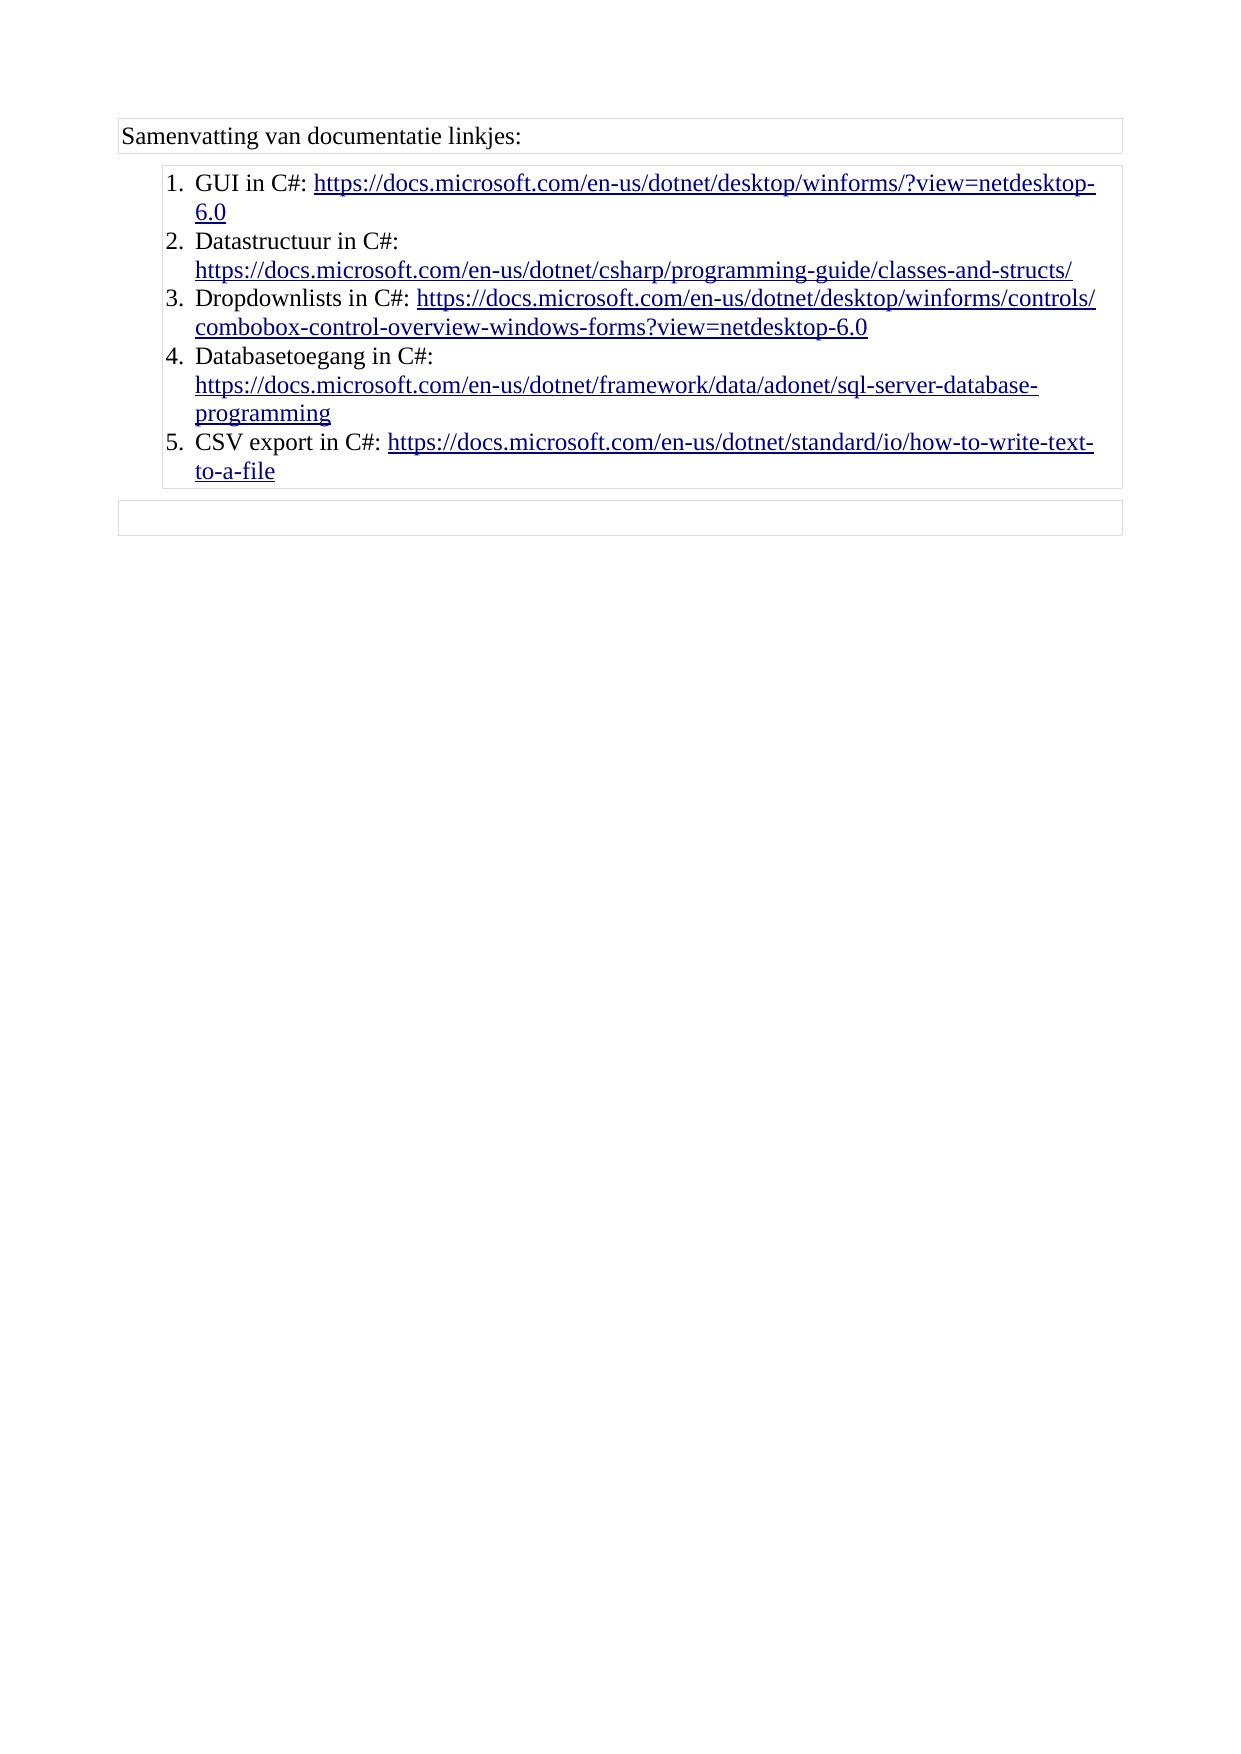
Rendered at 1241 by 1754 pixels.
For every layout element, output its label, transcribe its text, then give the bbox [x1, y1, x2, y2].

list CSV export in C#: https://docs.microsoft.com/en-us/dotnet/standard/io/how-to-write-text-to-a-file [163, 424, 1122, 488]
list Dropdownlists in C#: https://docs.microsoft.com/en-us/dotnet/desktop/winforms/controls/combobox-control-overview-windows-forms?view=netdesktop-6.0 [163, 280, 1122, 338]
list Databasetoegang in C#: https://docs.microsoft.com/en-us/dotnet/framework/data/adonet/sql-server-database-programming [163, 338, 1122, 424]
list Datastructuur in C#: https://docs.microsoft.com/en-us/dotnet/csharp/programming-guide/classes-and-structs/ [163, 223, 1122, 280]
list GUI in C#: https://docs.microsoft.com/en-us/dotnet/desktop/winforms/?view=netdesktop-6.0 [163, 166, 1122, 223]
text Samenvatting van documentatie linkjes: [119, 119, 1122, 153]
